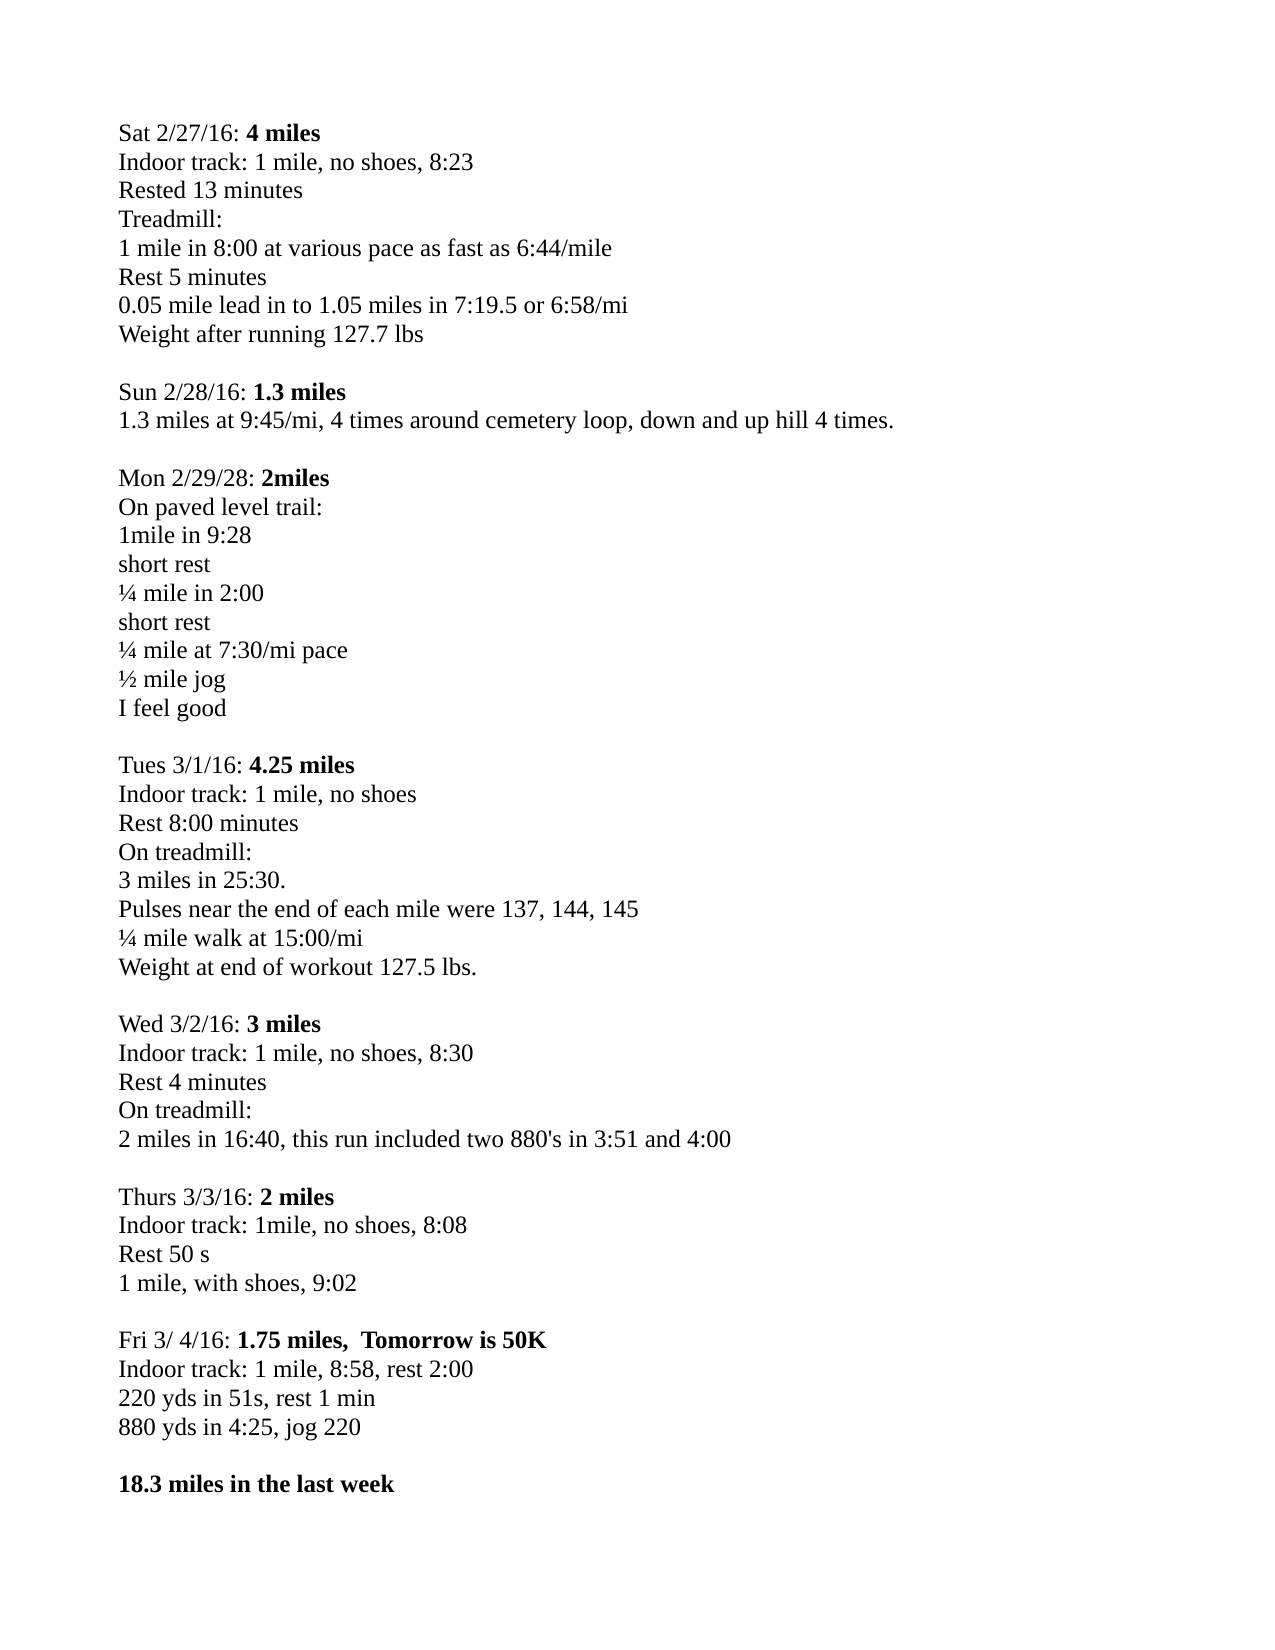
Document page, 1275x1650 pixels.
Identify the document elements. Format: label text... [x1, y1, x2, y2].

text 0.05 mile lead in to 1.05 miles in 7:19.5 or 6:58/mi [118, 291, 1157, 319]
text 220 yds in 51s, rest 1 min [118, 1383, 1157, 1412]
text Weight at end of workout 127.5 lbs. [118, 952, 1157, 981]
text 1 mile in 8:00 at various pace as fast as 6:44/mile [118, 233, 1157, 262]
text ½ mile jog [118, 664, 1157, 693]
text Fri 3/ 4/16: 1.75 miles, Tomorrow is 50K [118, 1326, 1157, 1354]
text On treadmill: [118, 1096, 1157, 1124]
text Indoor track: 1mile, no shoes, 8:08 [118, 1211, 1157, 1239]
text Sat 2/27/16: 4 miles [118, 118, 1157, 147]
text 18.3 miles in the last week [118, 1469, 1157, 1498]
text On treadmill: [118, 837, 1157, 866]
text ¼ mile at 7:30/mi pace [118, 636, 1157, 664]
text Rested 13 minutes [118, 176, 1157, 204]
text Treadmill: [118, 204, 1157, 233]
text 880 yds in 4:25, jog 220 [118, 1412, 1157, 1441]
text Indoor track: 1 mile, 8:58, rest 2:00 [118, 1354, 1157, 1383]
text Wed 3/2/16: 3 miles [118, 1009, 1157, 1038]
text 2 miles in 16:40, this run included two 880's in 3:51 and 4:00 [118, 1124, 1157, 1153]
text Thurs 3/3/16: 2 miles [118, 1182, 1157, 1211]
text 1 mile, with shoes, 9:02 [118, 1268, 1157, 1297]
text Rest 4 minutes [118, 1067, 1157, 1096]
text short rest [118, 607, 1157, 636]
text On paved level trail: [118, 492, 1157, 521]
text Rest 50 s [118, 1239, 1157, 1268]
text Rest 5 minutes [118, 262, 1157, 291]
text Sun 2/28/16: 1.3 miles [118, 377, 1157, 406]
text ¼ mile in 2:00 [118, 578, 1157, 607]
text short rest [118, 549, 1157, 578]
text Tues 3/1/16: 4.25 miles [118, 751, 1157, 779]
text Indoor track: 1 mile, no shoes, 8:23 [118, 147, 1157, 176]
text Indoor track: 1 mile, no shoes [118, 779, 1157, 808]
text Weight after running 127.7 lbs [118, 319, 1157, 348]
text 1mile in 9:28 [118, 521, 1157, 549]
text Rest 8:00 minutes [118, 808, 1157, 837]
text 3 miles in 25:30. [118, 866, 1157, 894]
text Pulses near the end of each mile were 137, 144, 145 [118, 894, 1157, 923]
text Mon 2/29/28: 2miles [118, 463, 1157, 492]
text ¼ mile walk at 15:00/mi [118, 923, 1157, 952]
text Indoor track: 1 mile, no shoes, 8:30 [118, 1038, 1157, 1067]
text I feel good [118, 693, 1157, 722]
text 1.3 miles at 9:45/mi, 4 times around cemetery loop, down and up hill 4 times. [118, 406, 1157, 434]
